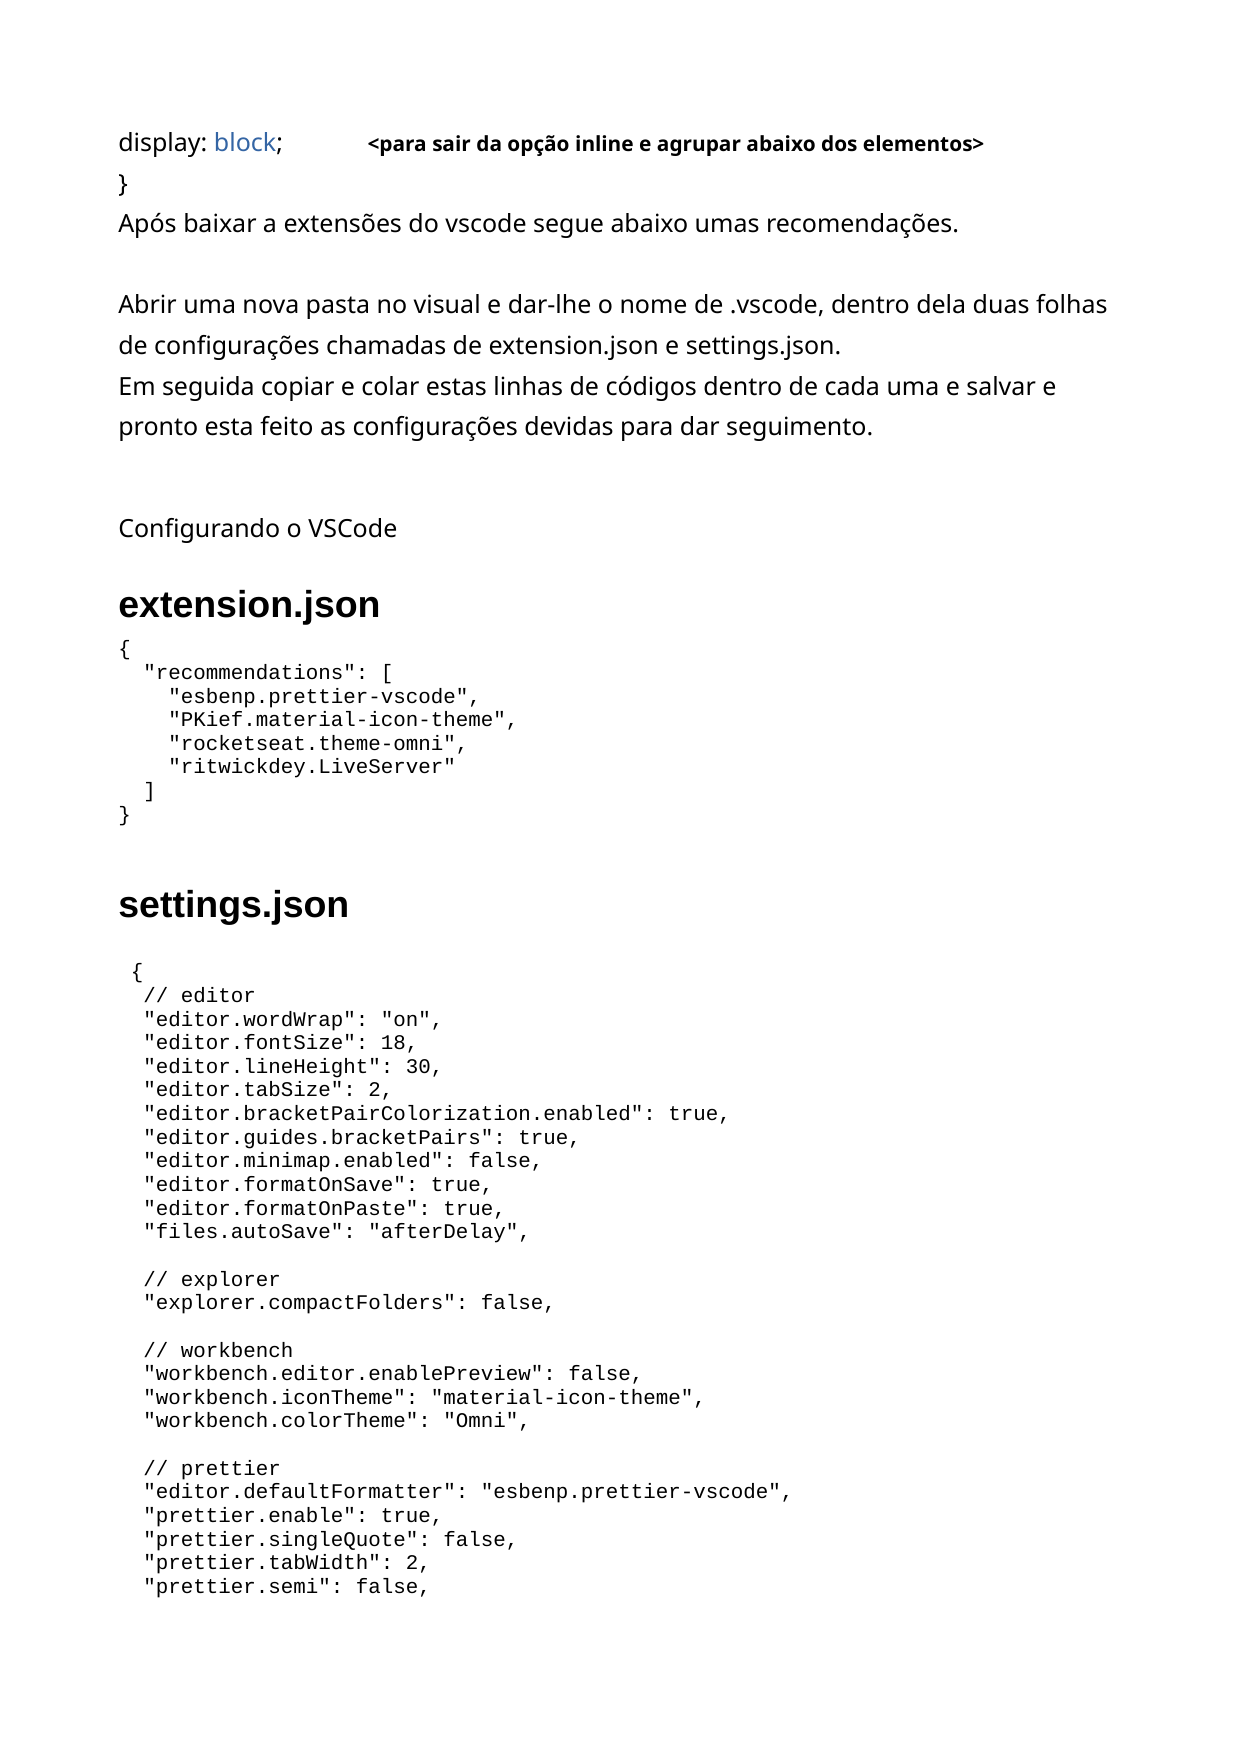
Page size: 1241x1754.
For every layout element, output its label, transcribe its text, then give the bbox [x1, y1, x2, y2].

text { [118, 638, 1122, 662]
text Abrir uma nova pasta no visual e dar-lhe o nome de .vscode, dentro dela duas folhas de configurações chamadas de extension.json e settings.json. [118, 281, 1122, 362]
text "prettier.semi": false, [118, 1576, 1122, 1600]
text // workbench [118, 1339, 1122, 1363]
text display: block; <para sair da opção inline e agrupar abaixo dos elementos> [118, 118, 1122, 159]
text "explorer.compactFolders": false, [118, 1292, 1122, 1316]
text "prettier.singleQuote": false, [118, 1529, 1122, 1552]
text "editor.defaultFormatter": "esbenp.prettier-vscode", [118, 1481, 1122, 1505]
text "rocketseat.theme-omni", [118, 733, 1122, 757]
subtitle settings.json [118, 882, 1122, 925]
subtitle Configurando o VSCode [118, 504, 1122, 545]
text "editor.tabSize": 2, [118, 1079, 1122, 1103]
subtitle extension.json [118, 583, 1122, 626]
text } [118, 804, 1122, 827]
text "ritwickdey.LiveServer" [118, 757, 1122, 780]
text // prettier [118, 1458, 1122, 1481]
text // explorer [118, 1269, 1122, 1292]
text "recommendations": [ [118, 662, 1122, 686]
text "editor.fontSize": 18, [118, 1032, 1122, 1056]
text } [118, 159, 1122, 199]
text "editor.formatOnSave": true, [118, 1174, 1122, 1198]
text "PKief.material-icon-theme", [118, 709, 1122, 733]
text "esbenp.prettier-vscode", [118, 686, 1122, 709]
text "prettier.tabWidth": 2, [118, 1552, 1122, 1576]
text "workbench.editor.enablePreview": false, [118, 1363, 1122, 1387]
text Em seguida copiar e colar estas linhas de códigos dentro de cada uma e salvar e pronto esta feito as configurações devidas para dar seguimento. [118, 362, 1122, 443]
text { [118, 961, 1122, 985]
text "editor.formatOnPaste": true, [118, 1198, 1122, 1221]
text "editor.guides.bracketPairs": true, [118, 1127, 1122, 1150]
text "files.autoSave": "afterDelay", [118, 1221, 1122, 1245]
text "editor.minimap.enabled": false, [118, 1150, 1122, 1174]
text "prettier.enable": true, [118, 1505, 1122, 1529]
text // editor [118, 985, 1122, 1008]
text "workbench.colorTheme": "Omni", [118, 1411, 1122, 1434]
text "editor.wordWrap": "on", [118, 1008, 1122, 1032]
text "workbench.iconTheme": "material-icon-theme", [118, 1387, 1122, 1411]
text "editor.lineHeight": 30, [118, 1056, 1122, 1079]
text ] [118, 780, 1122, 804]
text Após baixar a extensões do vscode segue abaixo umas recomendações. [118, 199, 1122, 240]
text "editor.bracketPairColorization.enabled": true, [118, 1103, 1122, 1127]
